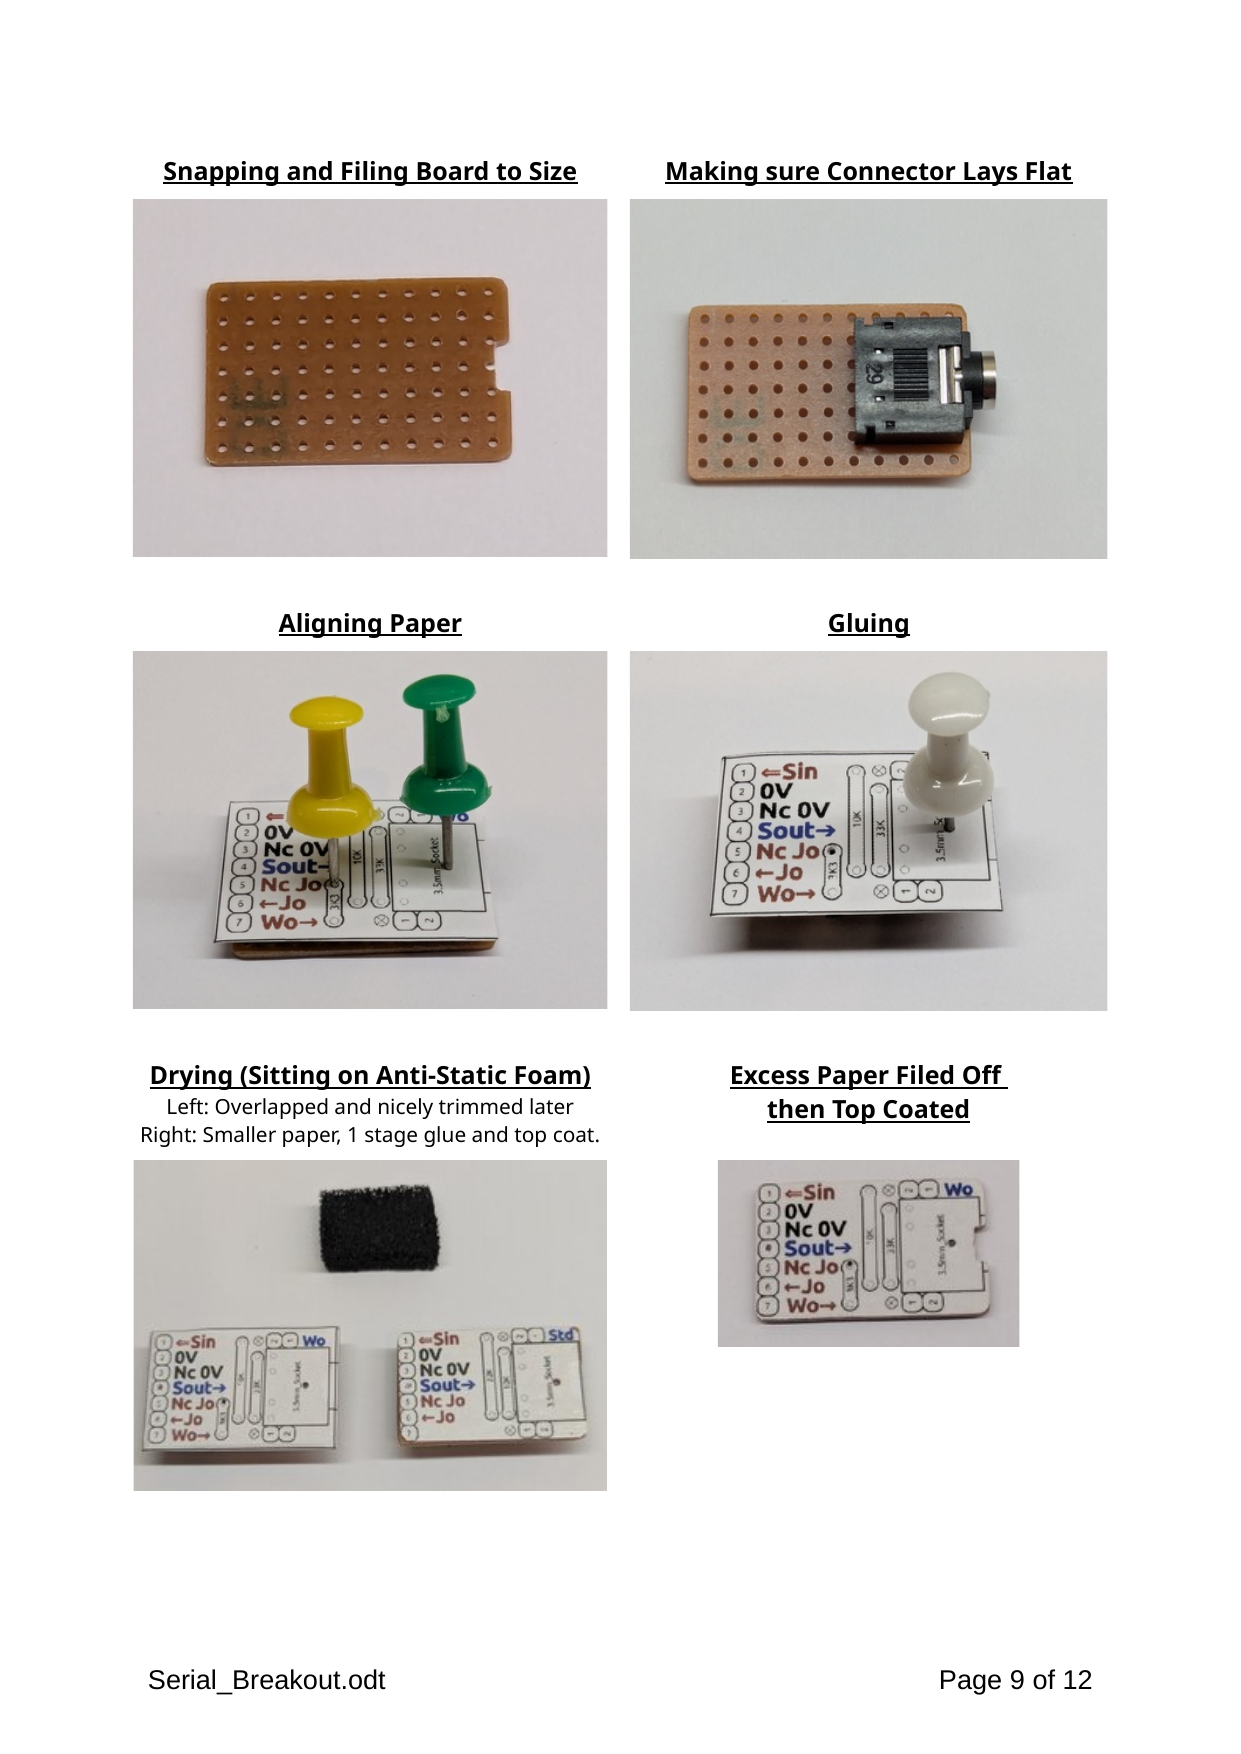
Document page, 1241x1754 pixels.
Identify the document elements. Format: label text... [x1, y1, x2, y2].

table_cell Drying (Sitting on Anti-Static Foam) Left: Overlapped and nicely trimmed later Right: Smaller paper, 1 stage glue and top coat. [122, 1023, 619, 1149]
table_cell [619, 640, 1118, 1022]
table_cell [122, 1149, 619, 1502]
picture [629, 651, 1108, 1011]
table_cell Gluing [619, 570, 1118, 640]
picture [133, 1160, 607, 1491]
table_cell [122, 640, 619, 1022]
table_cell Aligning Paper [122, 570, 619, 640]
table_cell Making sure Connector Lays Flat [619, 118, 1118, 188]
table_cell Excess Paper Filed Off then Top Coated [619, 1023, 1118, 1149]
picture [132, 651, 608, 1009]
table_cell [619, 188, 1118, 570]
table_cell [122, 188, 619, 570]
table_cell Snapping and Filing Board to Size [122, 118, 619, 188]
picture [629, 199, 1108, 559]
table_cell [619, 1149, 1118, 1502]
picture [717, 1160, 1020, 1347]
picture [132, 199, 608, 557]
